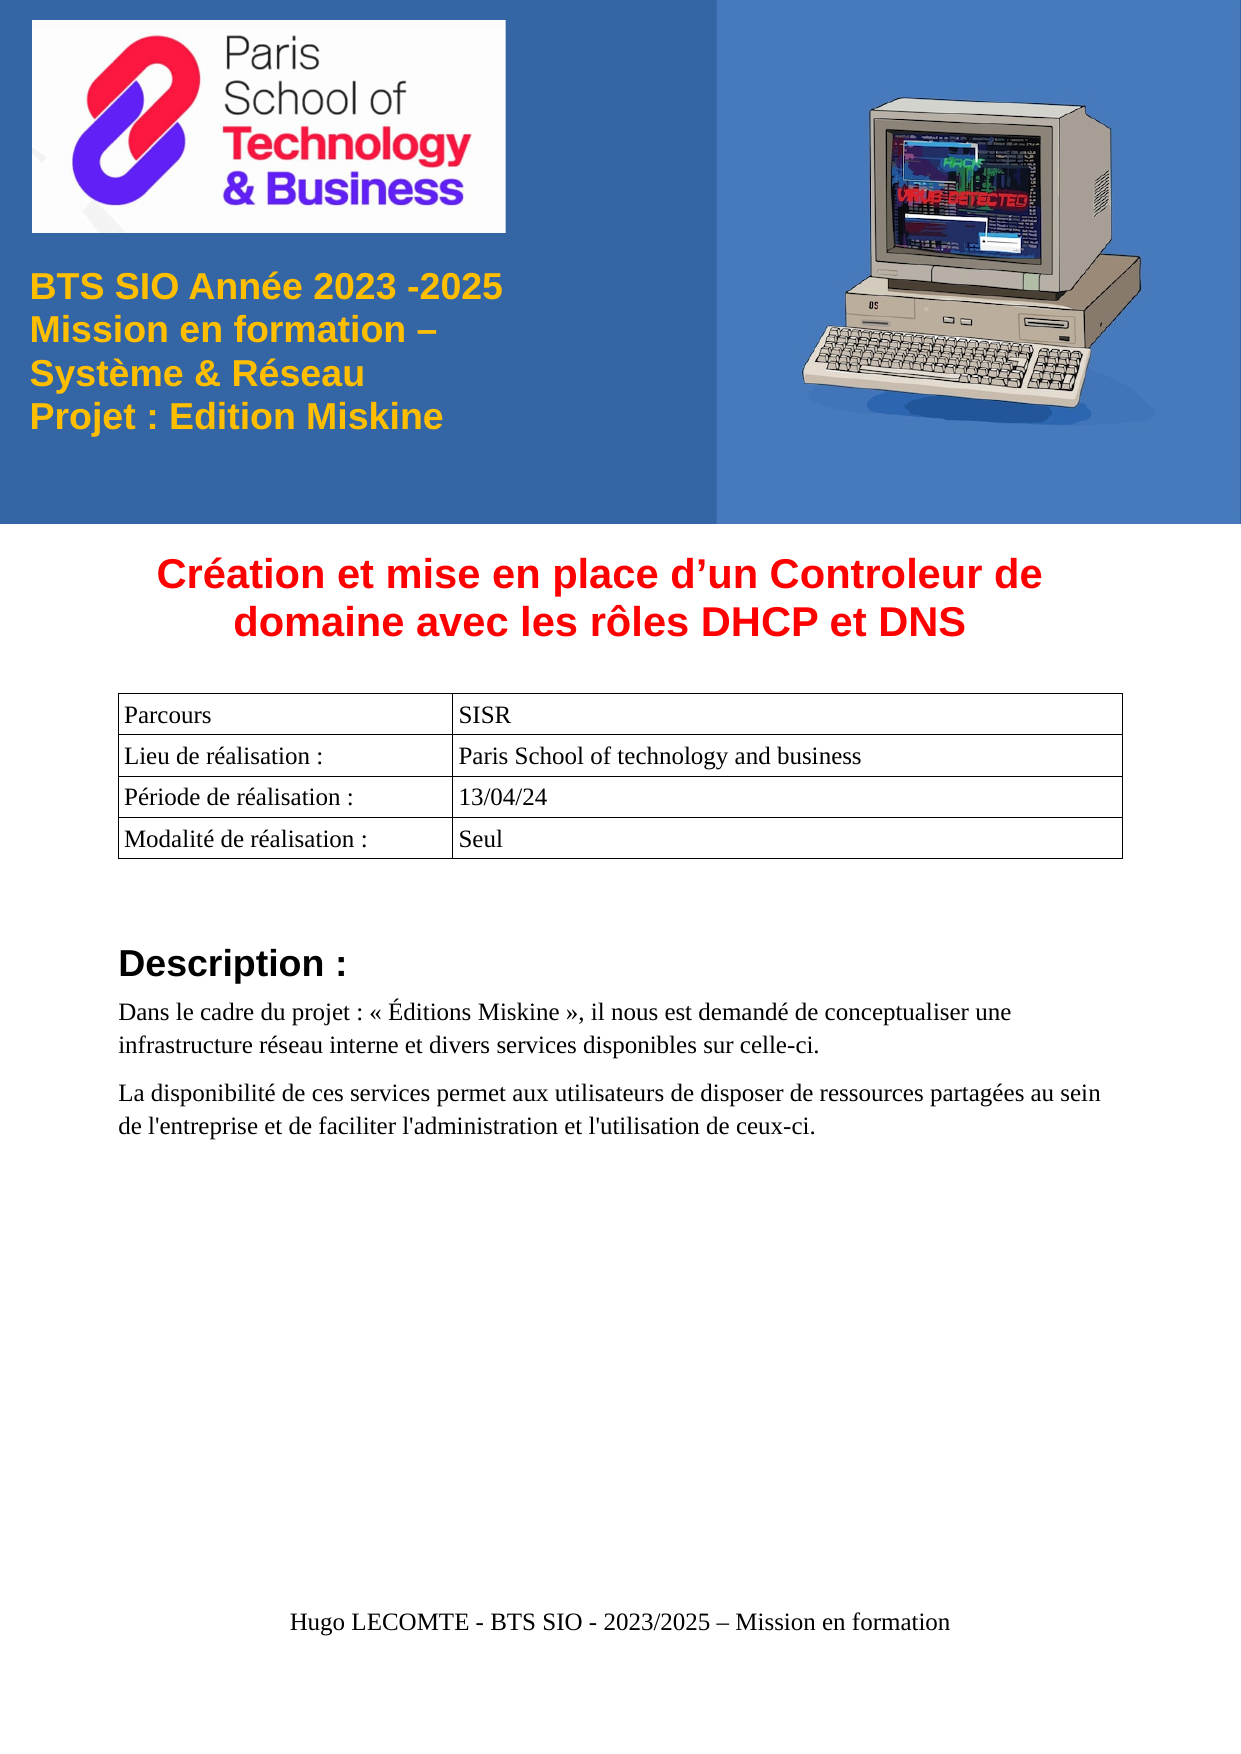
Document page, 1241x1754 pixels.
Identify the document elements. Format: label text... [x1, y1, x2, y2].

table_cell Paris School of technology and business [453, 735, 1122, 776]
table_header SISR [453, 694, 1122, 734]
text BTS SIO Année 2023 -2025 [29, 264, 576, 308]
picture [716, 0, 1241, 524]
text La disponibilité de ces services permet aux utilisateurs de disposer de ressources partagées au sein de l'entreprise et de faciliter l'administration et l'utilisation de ceux-ci. [118, 1078, 1122, 1140]
table_cell Modalité de réalisation : [119, 818, 452, 858]
table_cell Période de réalisation : [119, 777, 452, 817]
picture [32, 20, 506, 233]
table_cell Seul [453, 818, 1122, 858]
subtitle Description : [118, 942, 1122, 985]
text Mission en formation – Système & Réseau [29, 308, 576, 394]
table_cell Lieu de réalisation : [119, 735, 452, 776]
text Projet : Edition Miskine [29, 394, 576, 437]
table_header Parcours [119, 694, 452, 734]
text Dans le cadre du projet : « Éditions Miskine », il nous est demandé de conceptualiser une infrastructure réseau interne et divers services disponibles sur celle-ci. [118, 997, 1122, 1059]
table_cell 13/04/24 [453, 777, 1122, 817]
